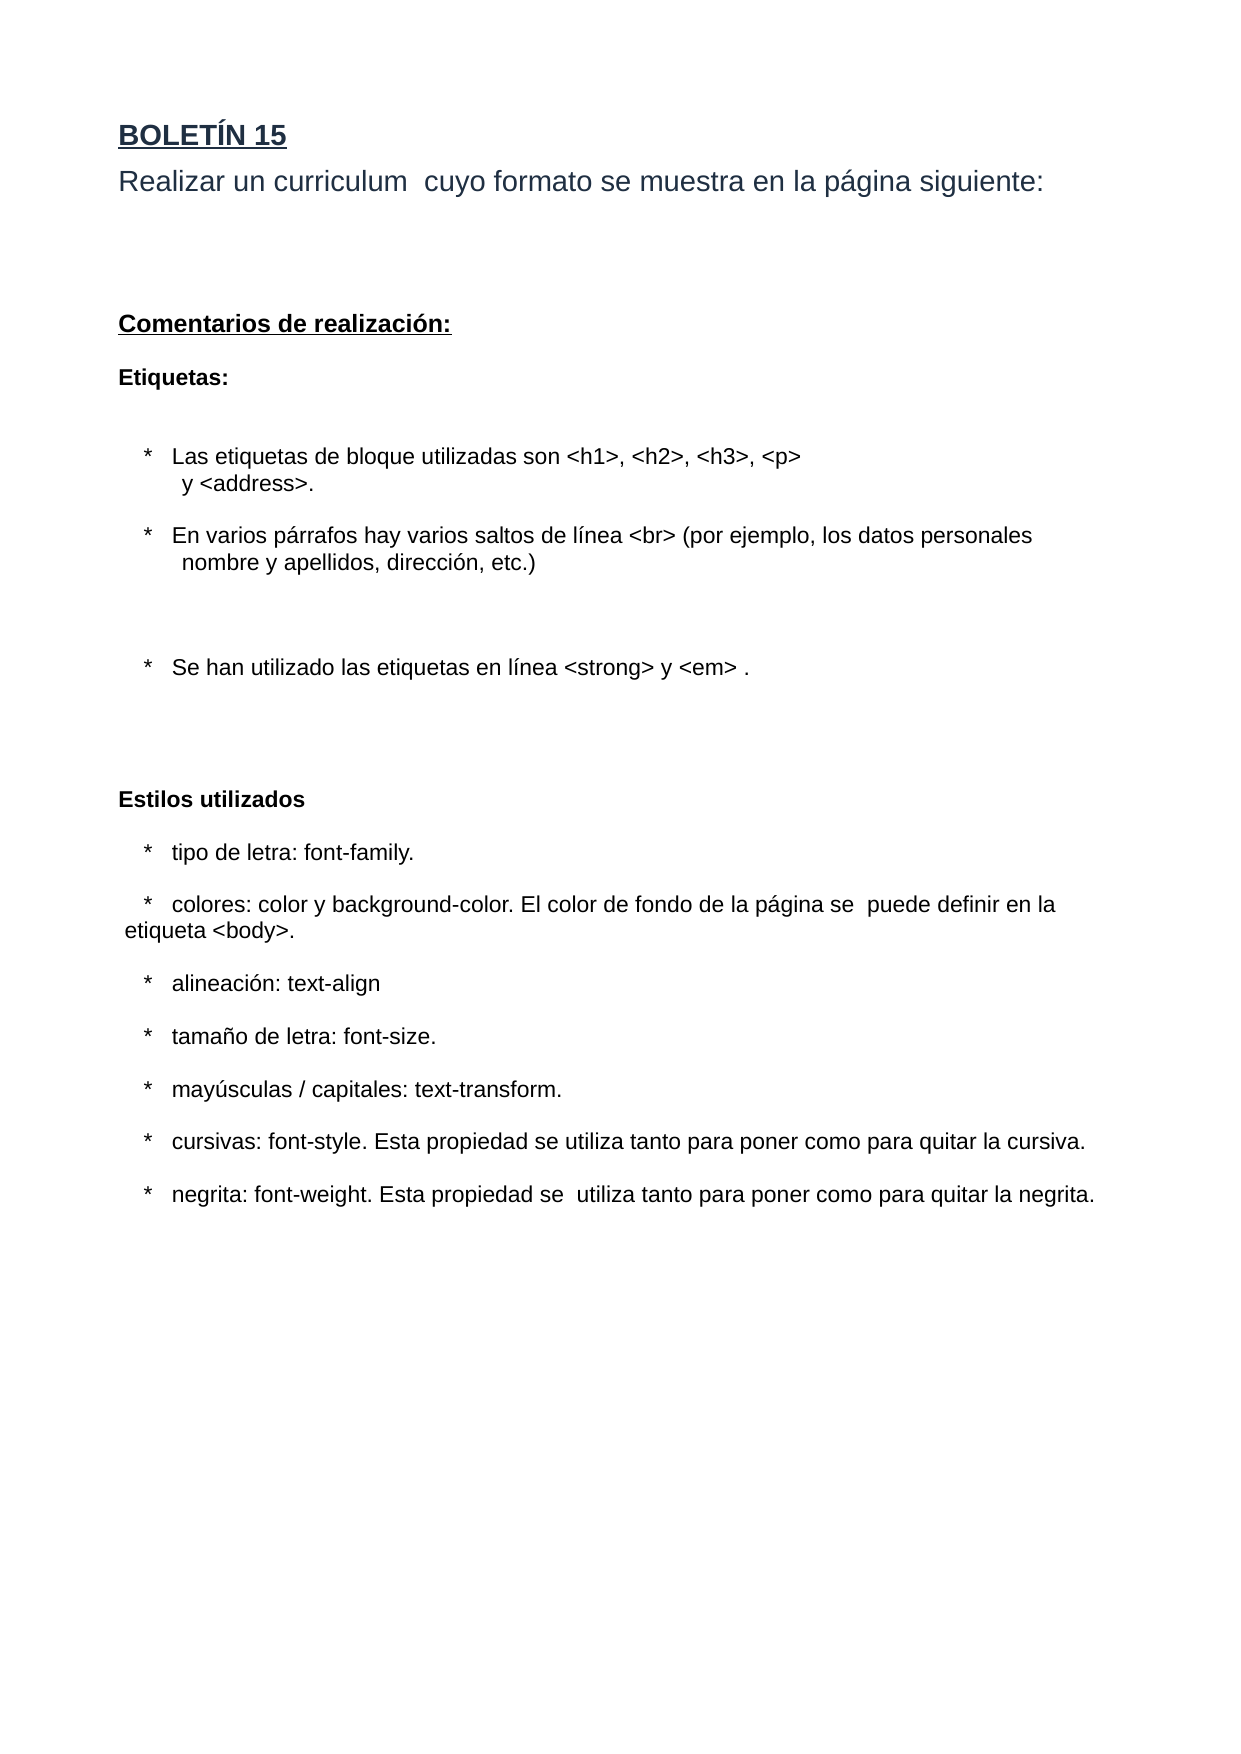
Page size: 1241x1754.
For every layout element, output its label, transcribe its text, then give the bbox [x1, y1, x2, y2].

text Comentarios de realización: [118, 309, 1122, 338]
text Estilos utilizados [118, 786, 1122, 812]
text * mayúsculas / capitales: text-transform. [118, 1076, 1122, 1102]
text nombre y apellidos, dirección, etc.) [118, 548, 1122, 575]
text etiqueta <body>. [118, 917, 1122, 944]
text * Las etiquetas de bloque utilizadas son <h1>, <h2>, <h3>, <p> [118, 443, 1122, 469]
text * negrita: font-weight. Esta propiedad se utiliza tanto para poner como para quitar la negrita. [118, 1181, 1122, 1207]
text * colores: color y background-color. El color de fondo de la página se puede definir en la [118, 891, 1122, 917]
text * Se han utilizado las etiquetas en línea <strong> y <em> . [118, 654, 1122, 680]
text Etiquetas: [118, 364, 1122, 390]
text Realizar un curriculum cuyo formato se muestra en la página siguiente: [118, 164, 1122, 198]
text * cursivas: font-style. Esta propiedad se utiliza tanto para poner como para quitar la cursiva. [118, 1128, 1122, 1155]
text BOLETÍN 15 [118, 118, 1122, 152]
text * tipo de letra: font-family. [118, 838, 1122, 865]
text y <address>. [118, 469, 1122, 496]
text * tamaño de letra: font-size. [118, 1023, 1122, 1049]
text * alineación: text-align [118, 970, 1122, 997]
text * En varios párrafos hay varios saltos de línea <br> (por ejemplo, los datos personales [118, 522, 1122, 548]
